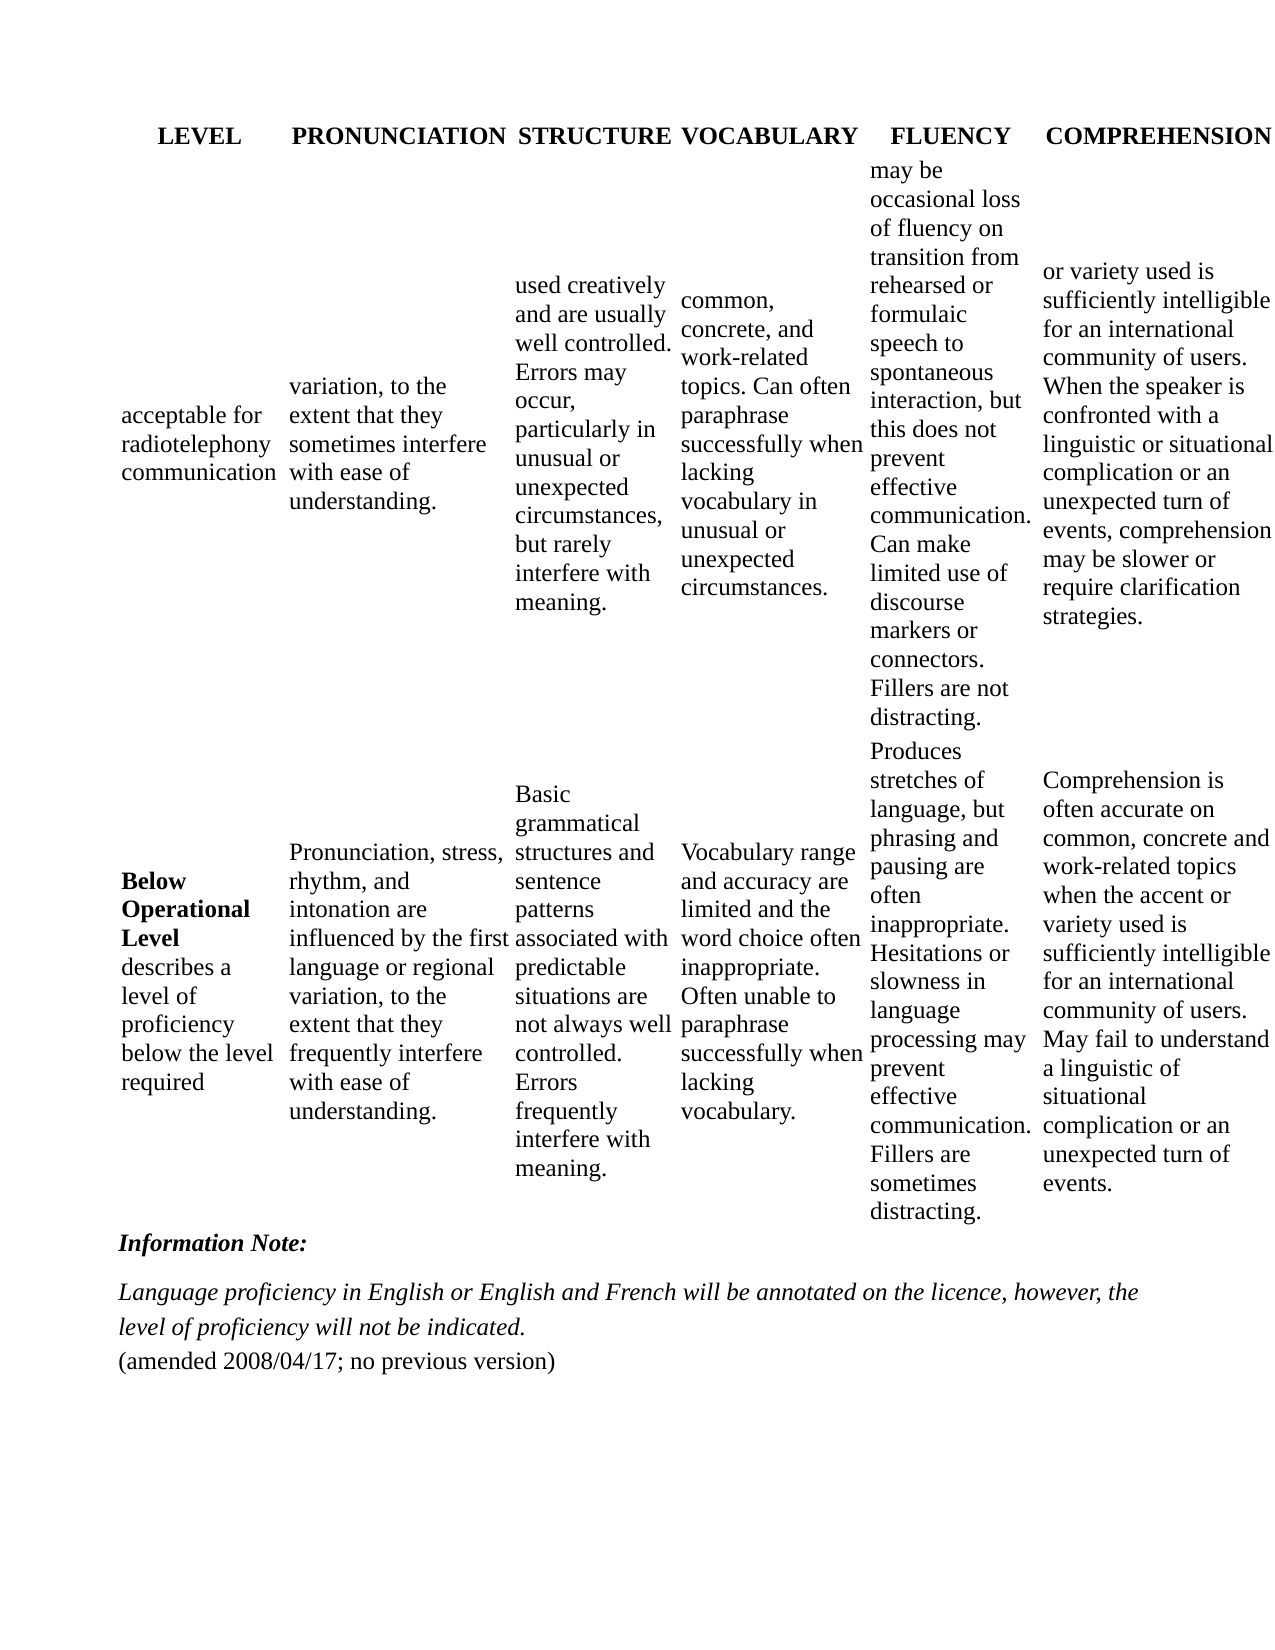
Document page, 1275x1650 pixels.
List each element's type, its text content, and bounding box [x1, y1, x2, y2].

table_cell Basic grammatical structures and sentence patterns associated with predictable situations are not always well controlled. Errors frequently interfere with meaning. [512, 734, 678, 1228]
table_cell Vocabulary range and accuracy are limited and the word choice often inappropriate. Often unable to paraphrase successfully when lacking vocabulary. [678, 734, 867, 1228]
table_cell Pronunciation, stress, rhythm, and intonation are influenced by the first language or regional variation, to the extent that they frequently interfere with ease of understanding. [286, 734, 512, 1228]
table_header PRONUNCIATION [286, 118, 512, 153]
table_cell Below Operational Level describes a level of proficiency below the level required [118, 734, 286, 1228]
text Language proficiency in English or English and French will be annotated on the licence, however, the level of proficiency will not be indicated. (amended 2008/04/17; no previous version) [118, 1277, 1157, 1375]
table_cell acceptable for radiotelephony communication [118, 153, 286, 733]
table_header STRUCTURE [512, 118, 678, 153]
table_header VOCABULARY [678, 118, 867, 153]
table_cell or variety used is sufficiently intelligible for an international community of users. When the speaker is confronted with a linguistic or situational complication or an unexpected turn of events, comprehension may be slower or require clarification strategies. [1040, 153, 1275, 733]
table_cell Produces stretches of language, but phrasing and pausing are often inappropriate. Hesitations or slowness in language processing may prevent effective communication. Fillers are sometimes distracting. [867, 734, 1040, 1228]
text Information Note: [118, 1228, 1157, 1257]
table_cell common, concrete, and work-related topics. Can often paraphrase successfully when lacking vocabulary in unusual or unexpected circumstances. [678, 153, 867, 733]
table_cell variation, to the extent that they sometimes interfere with ease of understanding. [286, 153, 512, 733]
table_header COMPREHENSION [1040, 118, 1275, 153]
table_cell Comprehension is often accurate on common, concrete and work-related topics when the accent or variety used is sufficiently intelligible for an international community of users. May fail to understand a linguistic of situational complication or an unexpected turn of events. [1040, 734, 1275, 1228]
table_cell may be occasional loss of fluency on transition from rehearsed or formulaic speech to spontaneous interaction, but this does not prevent effective communication. Can make limited use of discourse markers or connectors. Fillers are not distracting. [867, 153, 1040, 733]
table_cell used creatively and are usually well controlled. Errors may occur, particularly in unusual or unexpected circumstances, but rarely interfere with meaning. [512, 153, 678, 733]
table_header LEVEL [118, 118, 286, 153]
table_header FLUENCY [867, 118, 1040, 153]
